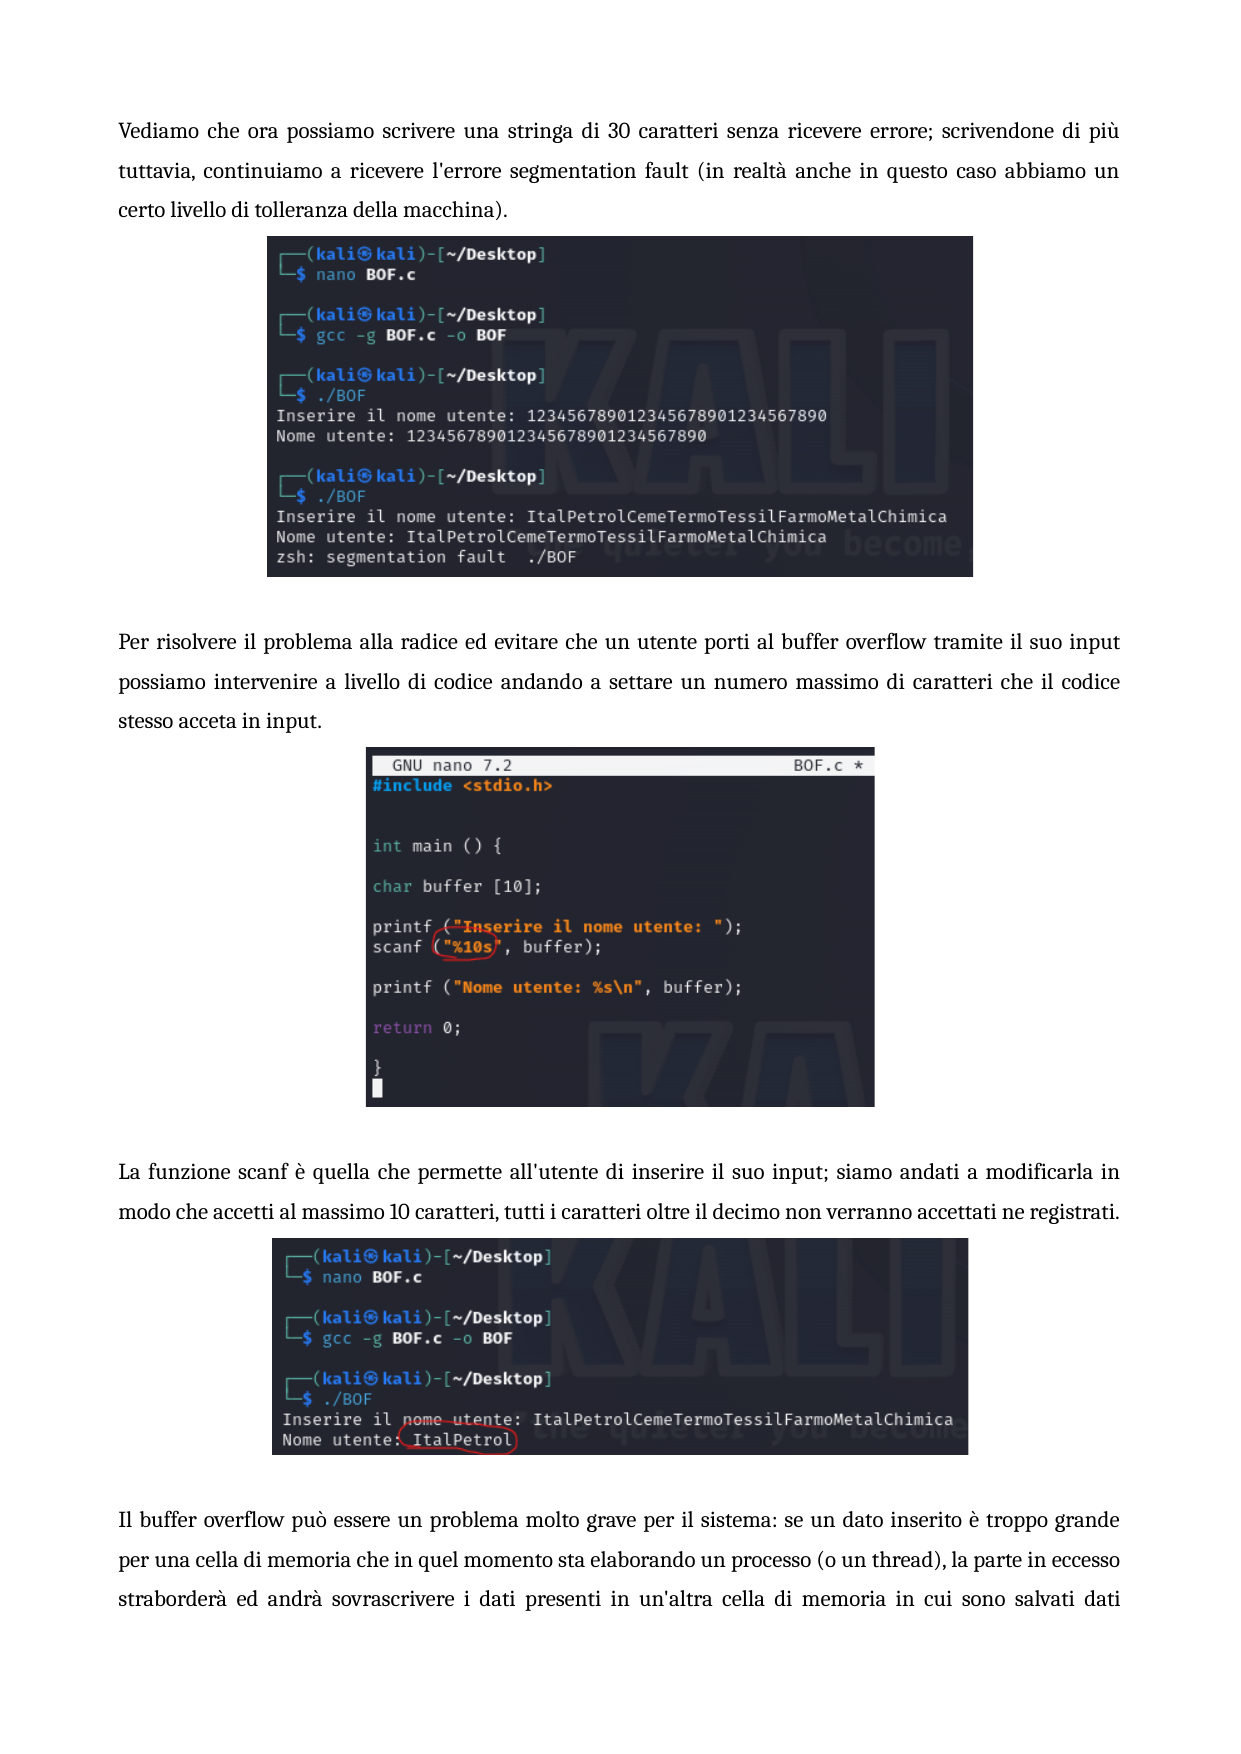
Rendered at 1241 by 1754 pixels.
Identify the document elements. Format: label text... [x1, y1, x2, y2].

text Per risolvere il problema alla radice ed evitare che un utente porti al buffer overflow tramite il suo input possiamo intervenire a livello di codice andando a settare un numero massimo di caratteri che il codice stesso acceta in input. [118, 629, 1122, 734]
text La funzione scanf è quella che permette all'utente di inserire il suo input; siamo andati a modificarla in modo che accetti al massimo 10 caratteri, tutti i caratteri oltre il decimo non verranno accettati ne registrati. [118, 1159, 1122, 1225]
text Vediamo che ora possiamo scrivere una stringa di 30 caratteri senza ricevere errore; scrivendone di più tuttavia, continuiamo a ricevere l'errore segmentation fault (in realtà anche in questo caso abbiamo un certo livello di tolleranza della macchina). [118, 118, 1122, 223]
text Il buffer overflow può essere un problema molto grave per il sistema: se un dato inserito è troppo grande per una cella di memoria che in quel momento sta elaborando un processo (o un thread), la parte in eccesso straborderà ed andrà sovrascrivere i dati presenti in un'altra cella di memoria in cui sono salvati dati [118, 1507, 1122, 1612]
